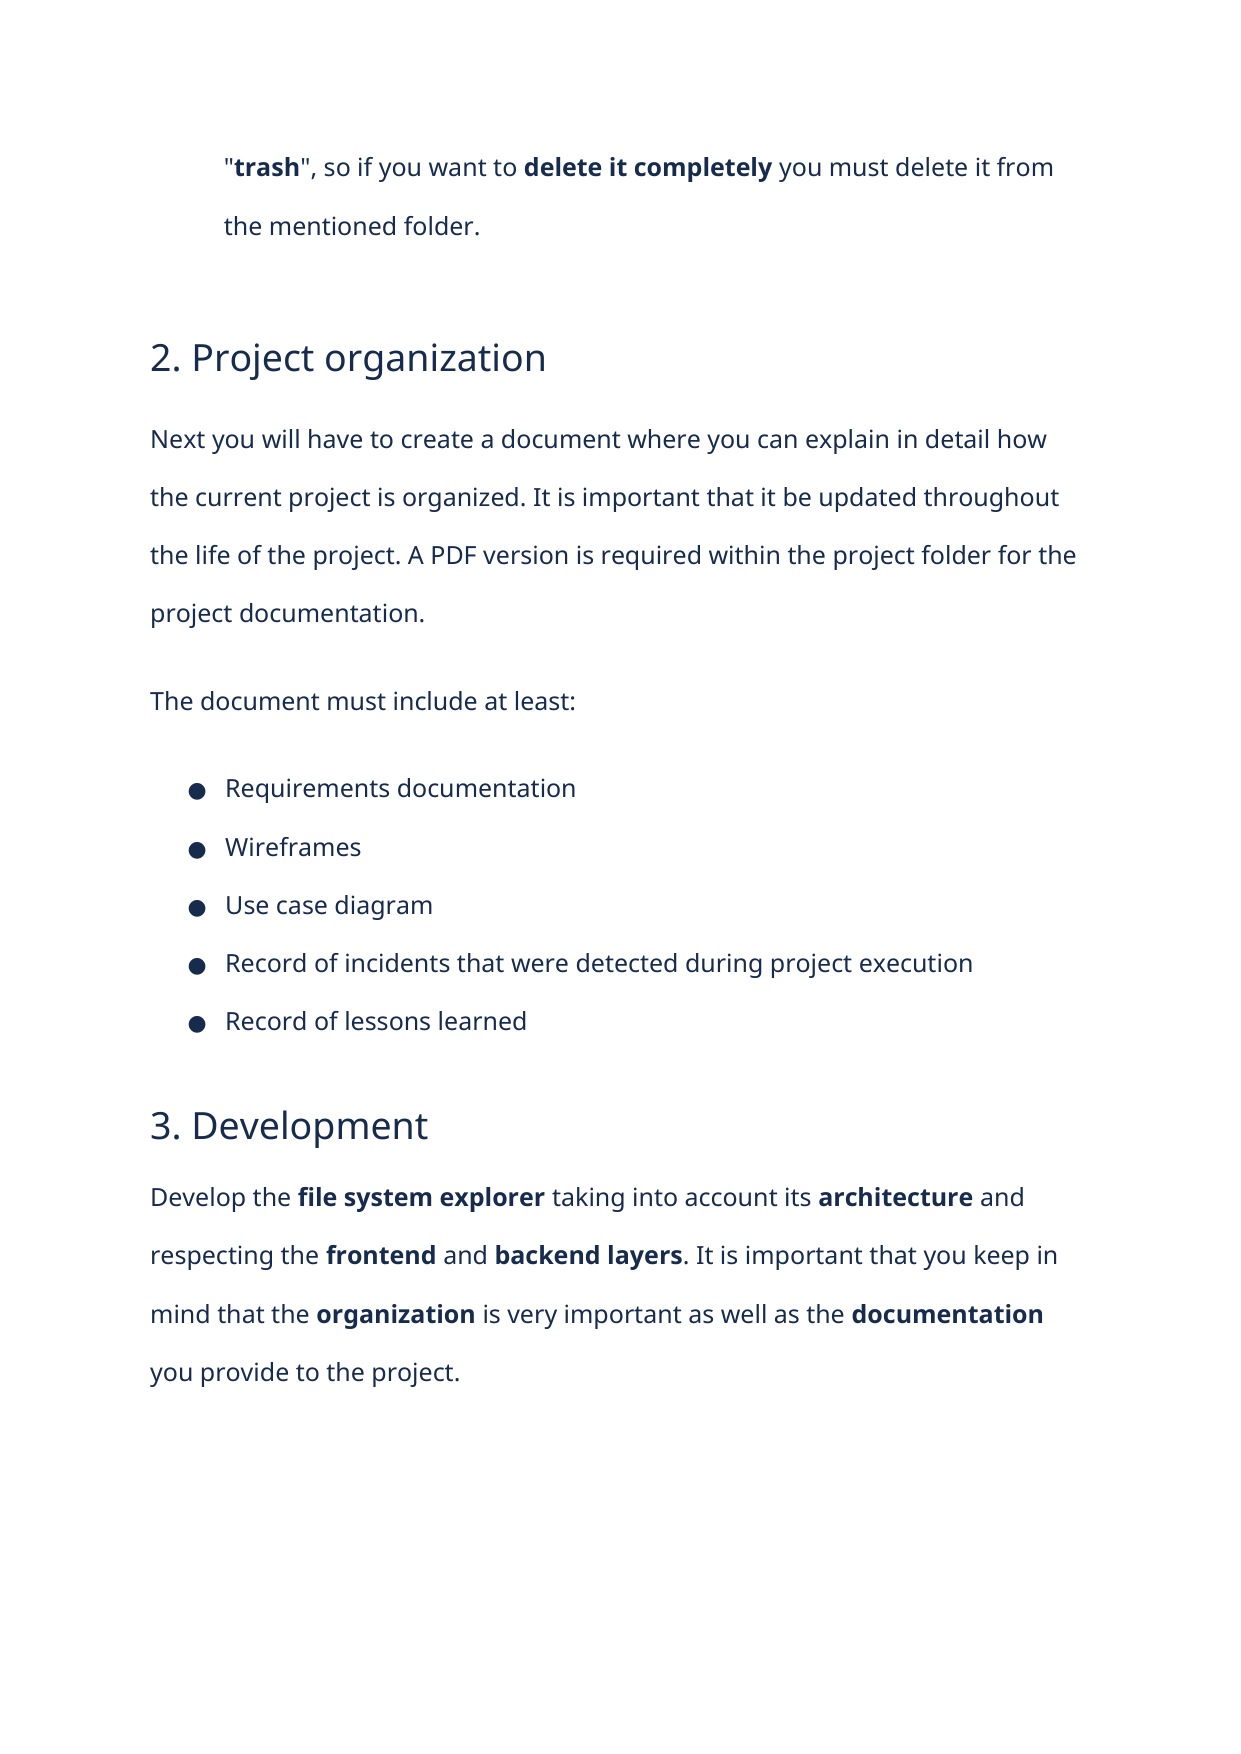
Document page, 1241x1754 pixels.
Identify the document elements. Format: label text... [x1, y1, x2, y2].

list Record of lessons learned [187, 1004, 1090, 1038]
list "trash", so if you want to delete it completely you must delete it from the mentioned folder. [179, 150, 1090, 242]
text Develop the file system explorer taking into account its architecture and respecting the frontend and backend layers. It is important that you keep in mind that the organization is very important as well as the documentation you provide to the project. [150, 1180, 1090, 1388]
subtitle 3. Development [150, 1099, 1090, 1151]
subtitle 2. Project organization [150, 331, 1090, 382]
text The document must include at least: [150, 683, 1090, 718]
list Wireframes [187, 829, 1090, 863]
text Next you will have to create a document where you can explain in detail how the current project is organized. It is important that it be updated throughout the life of the project. A PDF version is required within the project folder for the project documentation. [150, 421, 1090, 630]
list Record of incidents that were detected during project execution [187, 946, 1090, 980]
list Use case diagram [187, 887, 1090, 921]
list Requirements documentation [187, 771, 1090, 805]
